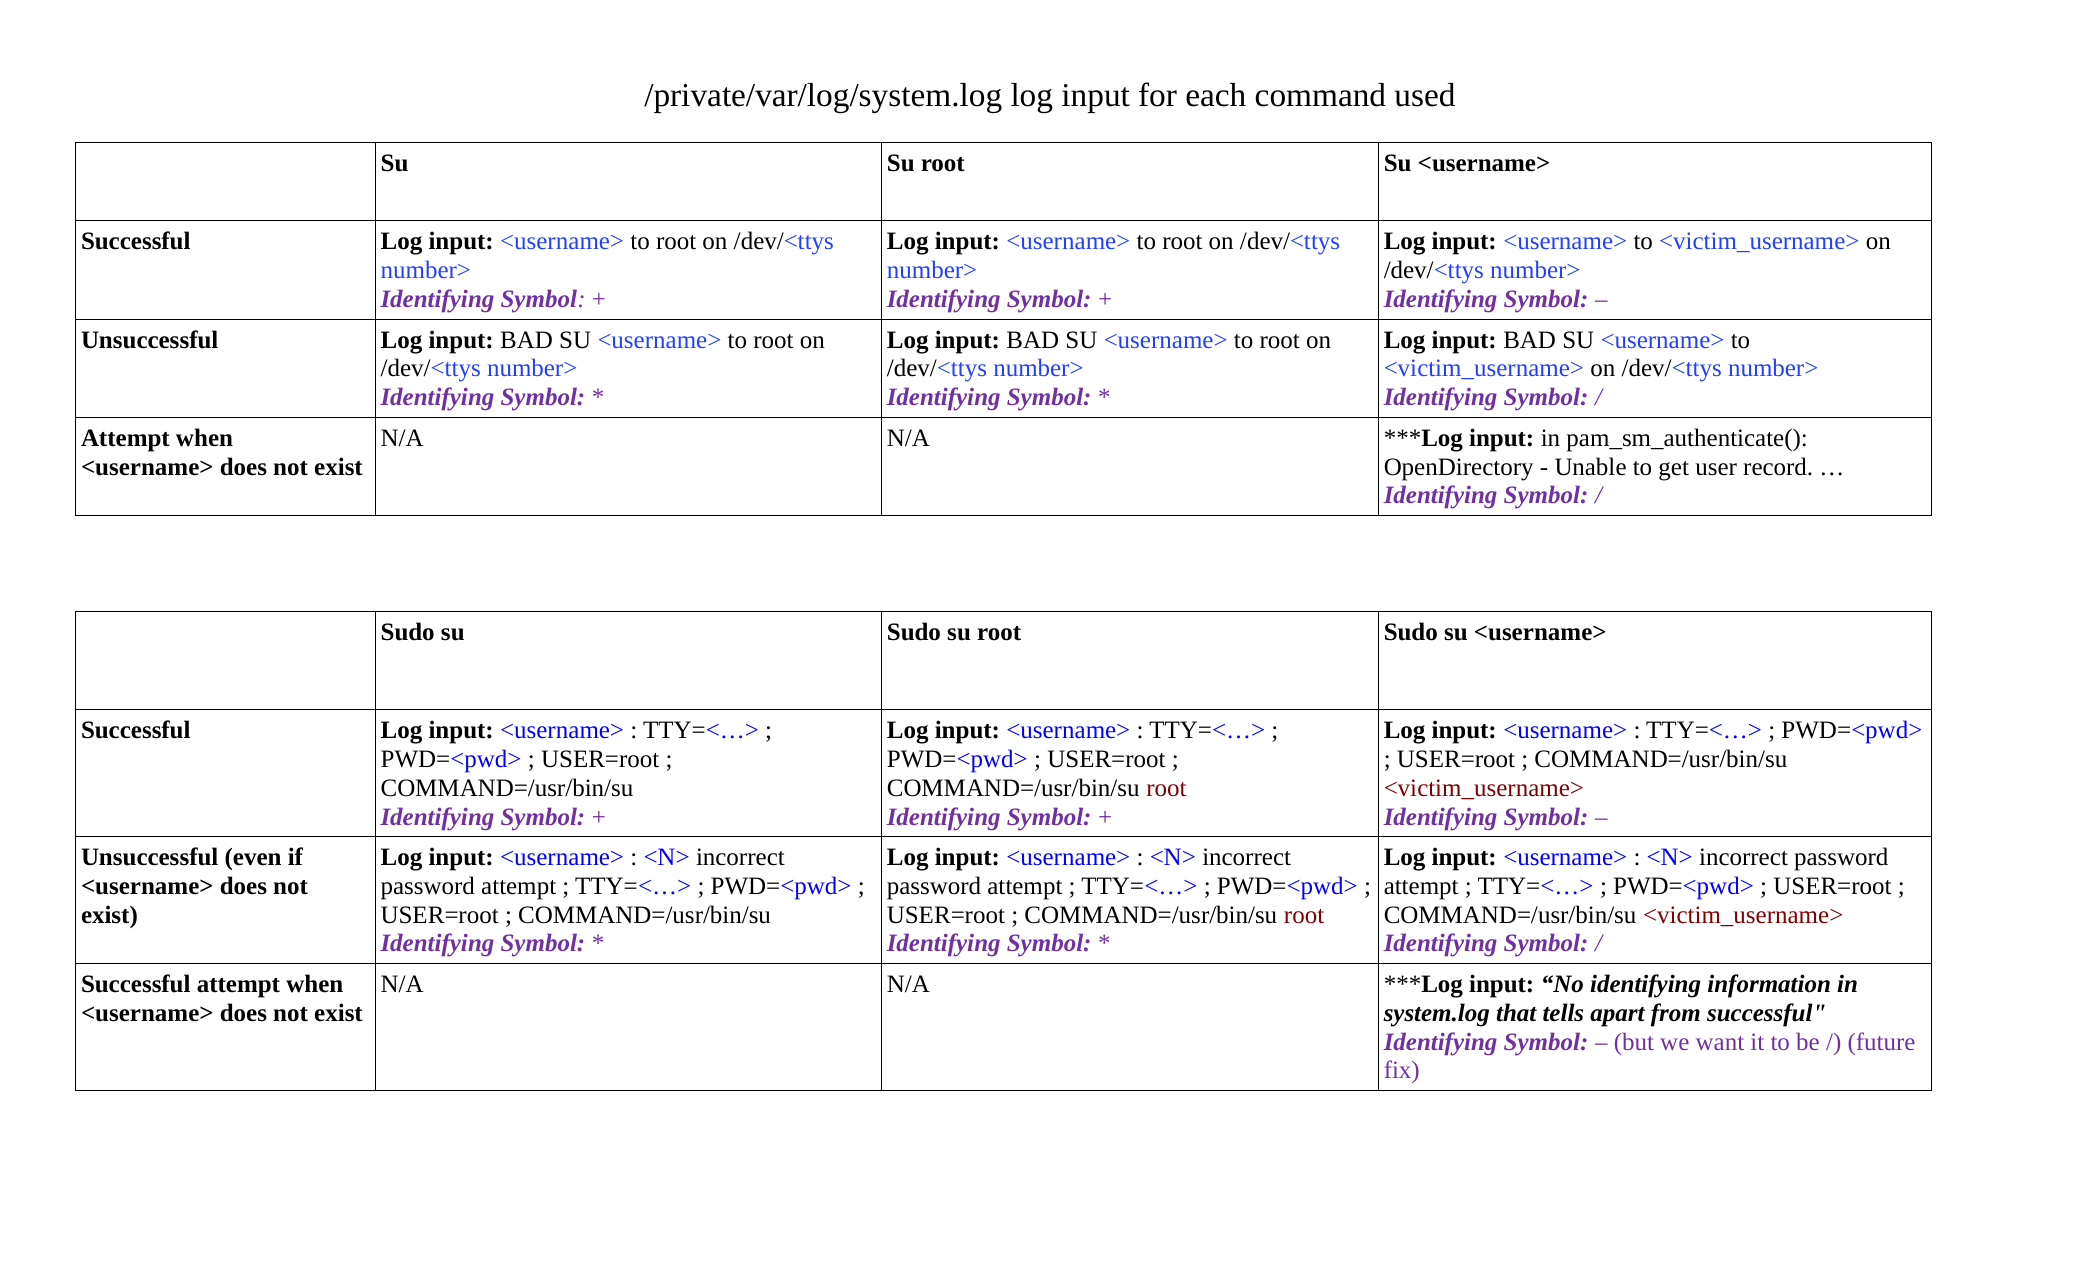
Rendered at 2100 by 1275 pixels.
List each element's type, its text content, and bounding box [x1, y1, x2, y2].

table_cell Successful attempt when <username> does not exist [76, 964, 375, 1090]
table_cell Log input: BAD SU <username> to root on /dev/<ttys number> Identifying Symbol: * [882, 320, 1378, 417]
table_cell N/A [882, 964, 1378, 1090]
table_cell Attempt when <username> does not exist [76, 418, 375, 515]
table_cell N/A [882, 418, 1378, 515]
table_cell N/A [376, 418, 881, 515]
table_header Su <username> [1379, 143, 1931, 220]
table_header Sudo su [376, 612, 881, 709]
table_header Sudo su <username> [1379, 612, 1931, 709]
table_cell ***Log input: “No identifying information in system.log that tells apart from successful" Identifying Symbol: – (but we want it to be /) (future fix) [1379, 964, 1931, 1090]
table_cell ***Log input: in pam_sm_authenticate(): OpenDirectory - Unable to get user record. … Identifying Symbol: / [1379, 418, 1931, 515]
table_cell Successful [76, 710, 375, 836]
table_header Sudo su root [882, 612, 1378, 709]
table_cell Unsuccessful (even if <username> does not exist) [76, 837, 375, 963]
table_cell Unsuccessful [76, 320, 375, 417]
table_cell Log input: <username> : TTY=<…> ; PWD=<pwd> ; USER=root ; COMMAND=/usr/bin/su root Identifying Symbol: + [882, 710, 1378, 836]
table_cell Log input: <username> : <N> incorrect password attempt ; TTY=<…> ; PWD=<pwd> ; USER=root ; COMMAND=/usr/bin/su <victim_username> Identifying Symbol: / [1379, 837, 1931, 963]
table_cell Successful [76, 221, 375, 318]
table_cell Log input: <username> : <N> incorrect password attempt ; TTY=<…> ; PWD=<pwd> ; USER=root ; COMMAND=/usr/bin/su Identifying Symbol: * [376, 837, 881, 963]
table_cell Log input: <username> to root on /dev/<ttys number> Identifying Symbol: + [882, 221, 1378, 318]
table_cell Log input: <username> : TTY=<…> ; PWD=<pwd> ; USER=root ; COMMAND=/usr/bin/su Identifying Symbol: + [376, 710, 881, 836]
table_cell Log input: <username> : TTY=<…> ; PWD=<pwd> ; USER=root ; COMMAND=/usr/bin/su <victim_username> Identifying Symbol: – [1379, 710, 1931, 836]
table_header [76, 612, 375, 709]
table_cell Log input: <username> : <N> incorrect password attempt ; TTY=<…> ; PWD=<pwd> ; USER=root ; COMMAND=/usr/bin/su root Identifying Symbol: * [882, 837, 1378, 963]
table_header Su [376, 143, 881, 220]
table_header [76, 143, 375, 220]
table_cell N/A [376, 964, 881, 1090]
table_header Su root [882, 143, 1378, 220]
table_cell Log input: BAD SU <username> to <victim_username> on /dev/<ttys number> Identifying Symbol: / [1379, 320, 1931, 417]
table_cell Log input: BAD SU <username> to root on /dev/<ttys number> Identifying Symbol: * [376, 320, 881, 417]
table_cell Log input: <username> to <victim_username> on /dev/<ttys number> Identifying Symbol: – [1379, 221, 1931, 318]
table_cell Log input: <username> to root on /dev/<ttys number> Identifying Symbol: + [376, 221, 881, 318]
